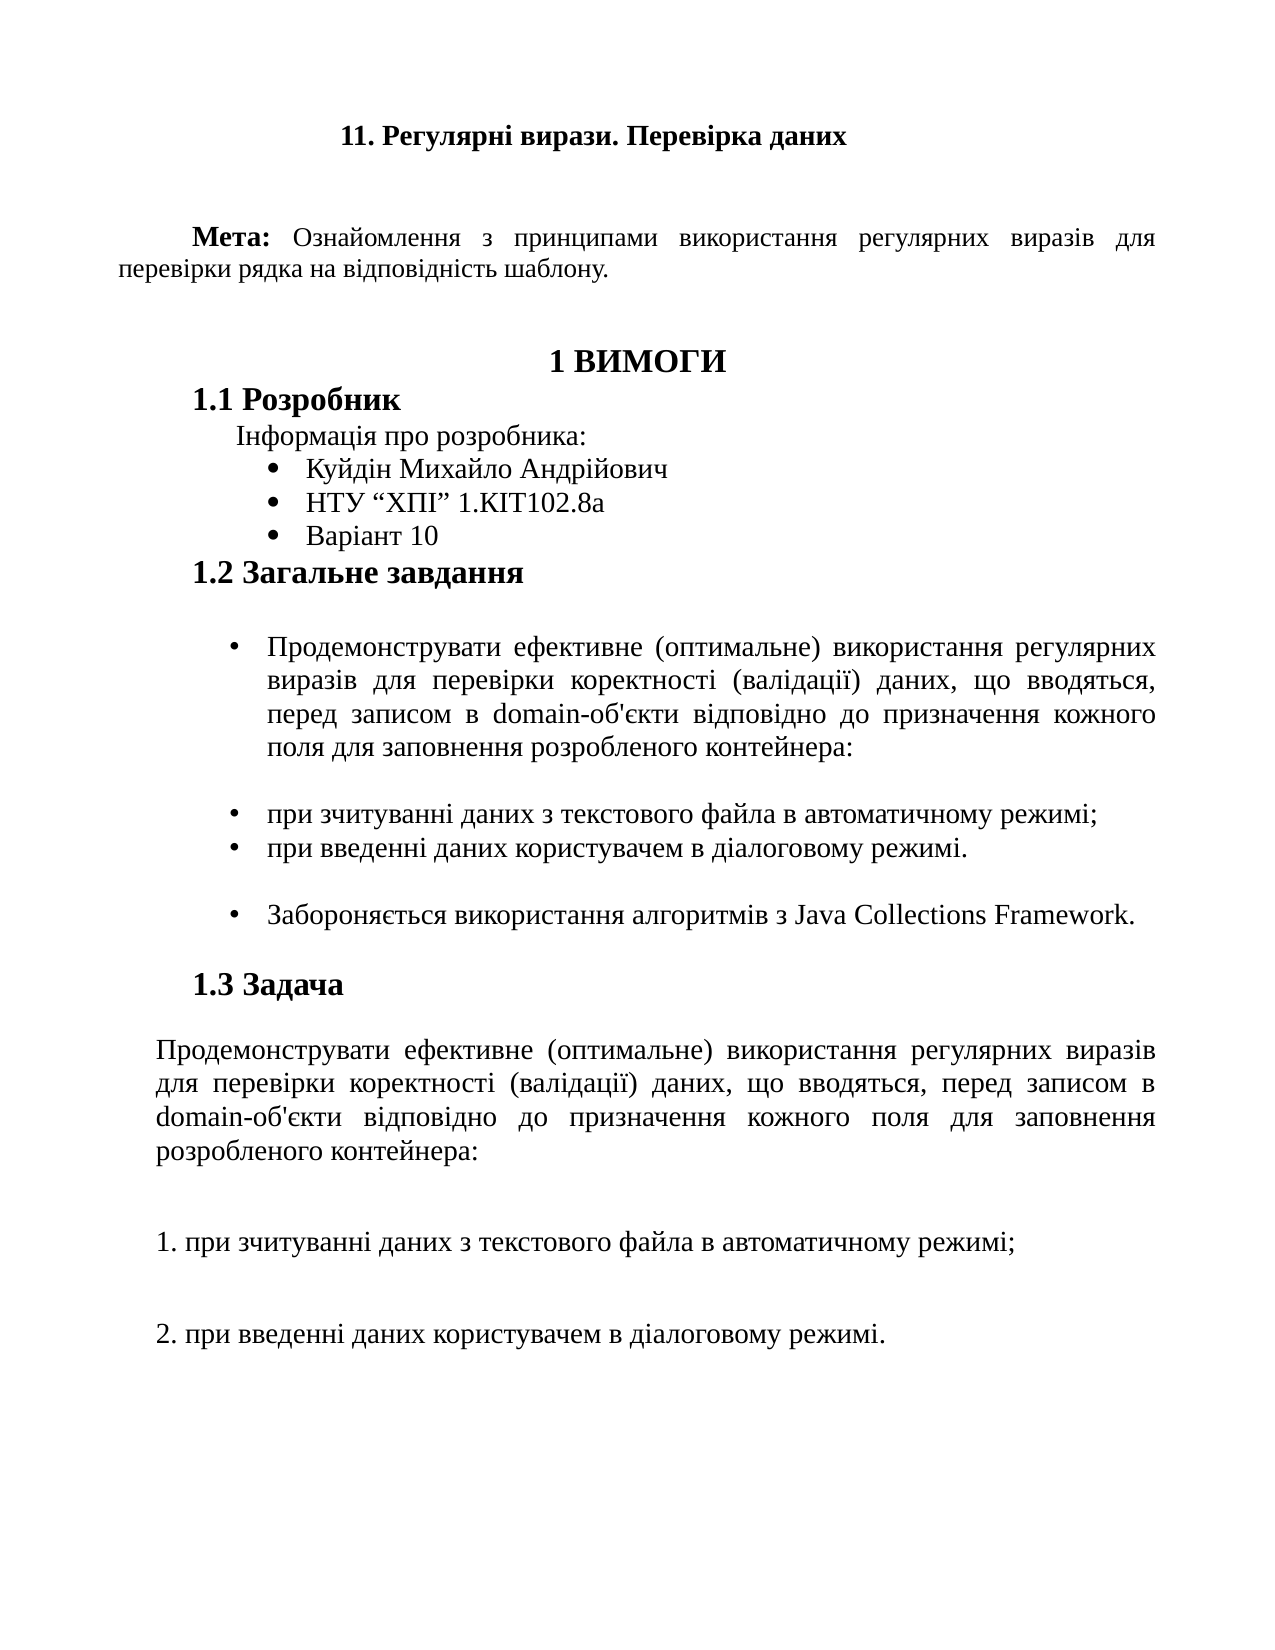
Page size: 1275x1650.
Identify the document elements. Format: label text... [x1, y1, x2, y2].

list Забороняється використання алгоритмів з Java Collections Framework. [229, 897, 1157, 931]
list при введенні даних користувачем в діалоговому режимі. [229, 830, 1157, 864]
list Продемонструвати ефективне (оптимальне) використання регулярних виразів для перевірки коректності (валідації) даних, що вводяться, перед записом в domain-об'єкти відповідно до призначення кожного поля для заповнення розробленого контейнера: [229, 629, 1157, 763]
text Мета: Ознайомлення з принципами використання регулярних виразів для перевірки рядка на відповідність шаблону. [118, 219, 1157, 283]
text 1.2 Загальне завдання [192, 552, 1157, 590]
list при зчитуванні даних з текстового файла в автоматичному режимі; [229, 797, 1157, 830]
list Варіант 10 [268, 518, 1157, 552]
list НТУ “ХПІ” 1.КІТ102.8а [268, 485, 1157, 518]
text 11. Регулярні вирази. Перевірка даних [118, 118, 1157, 152]
text Інформація про розробника: [118, 418, 1157, 451]
list Куйдiн Михайло Андрiйович [268, 451, 1157, 485]
text 1 ВИМОГИ [118, 341, 1157, 379]
text 1. при зчитуванні даних з текстового файла в автоматичному режимі; [156, 1224, 1157, 1258]
text 1.1 Розробник [118, 379, 1157, 418]
text 1.3 Задача [118, 964, 1157, 1003]
text Продемонструвати ефективне (оптимальне) використання регулярних виразів для перевірки коректності (валідації) даних, що вводяться, перед записом в domain-об'єкти відповідно до призначення кожного поля для заповнення розробленого контейнера: [156, 1032, 1157, 1166]
text 2. при введенні даних користувачем в діалоговому режимі. [156, 1316, 1157, 1350]
